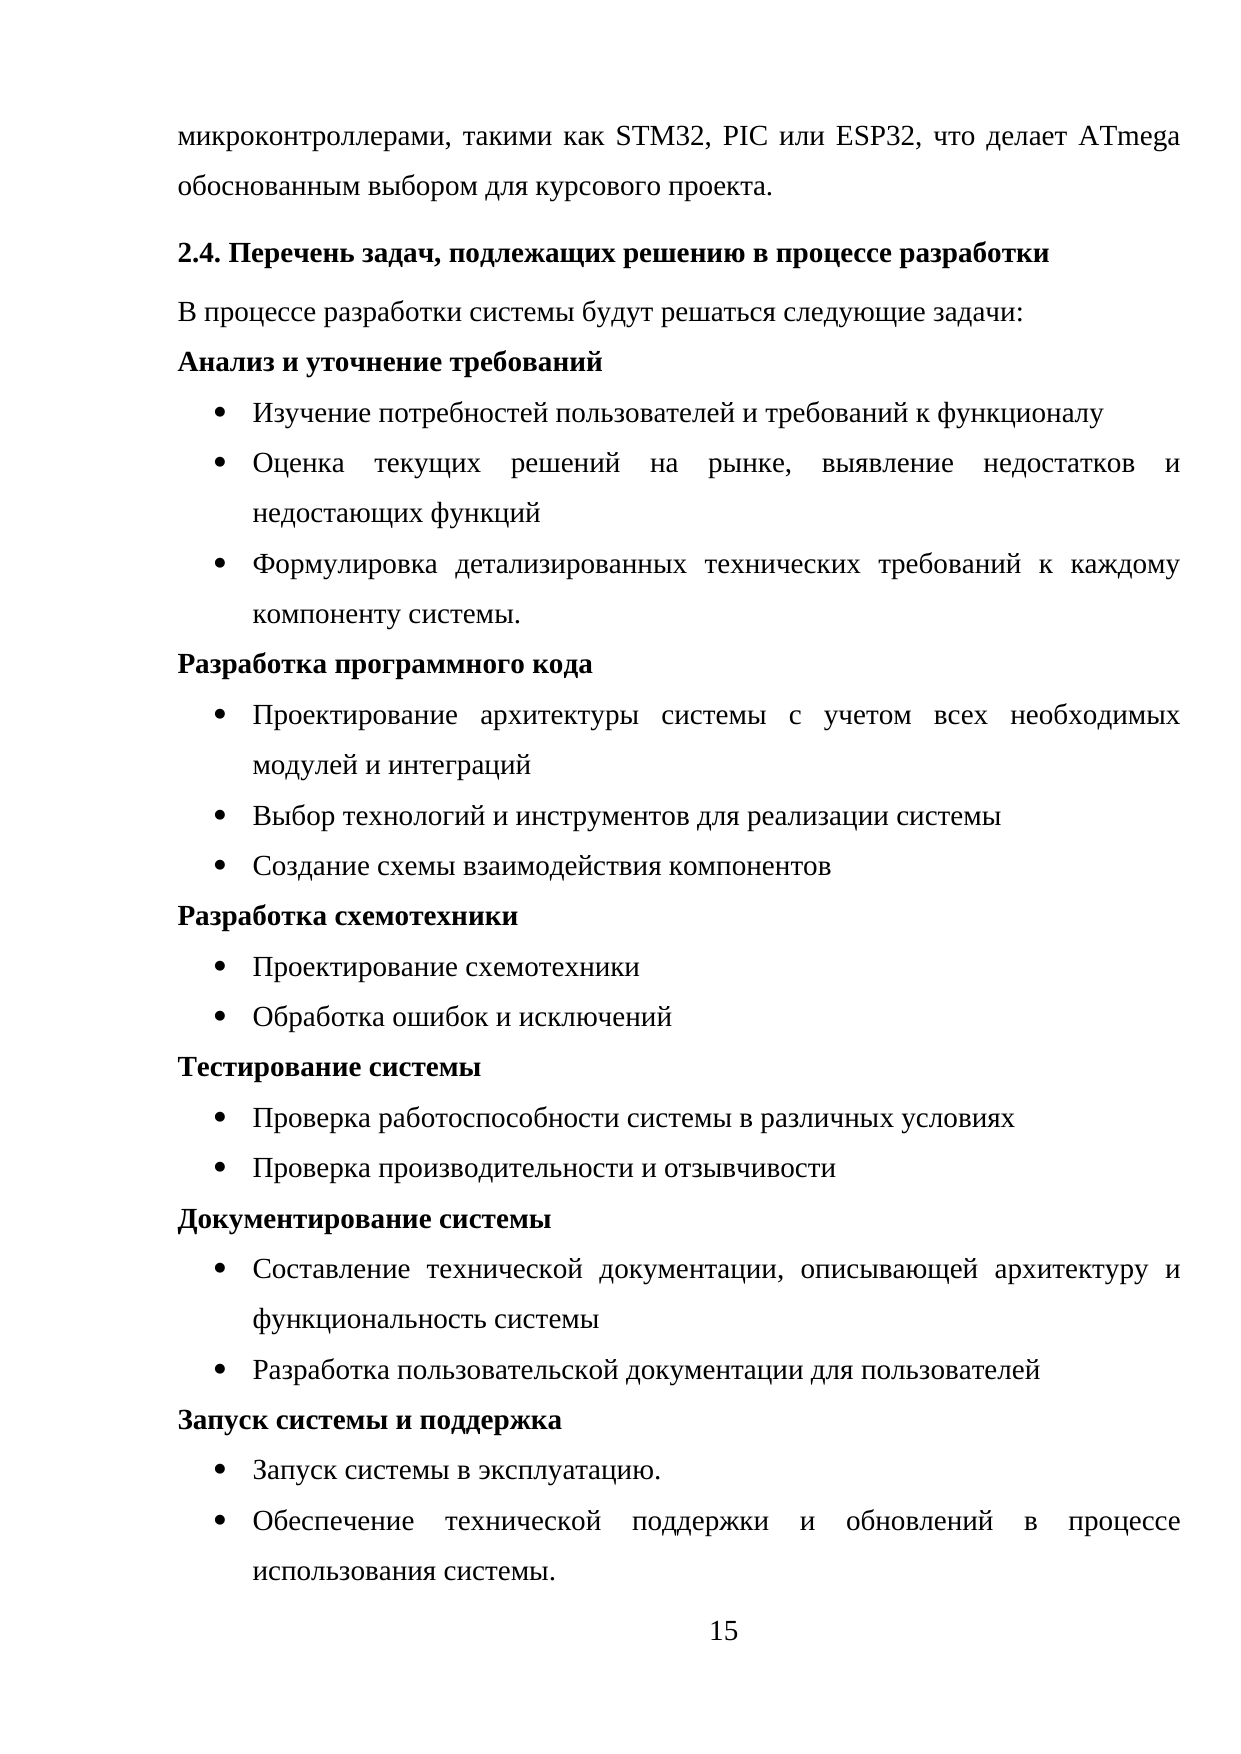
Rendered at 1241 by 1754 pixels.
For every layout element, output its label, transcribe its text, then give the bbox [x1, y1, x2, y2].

list Проверка работоспособности системы в различных условиях [215, 1100, 1181, 1133]
list Оценка текущих решений на рынке, выявление недостатков и недостающих функций [215, 445, 1181, 529]
list Проектирование схемотехники [215, 949, 1181, 982]
text Документирование системы [177, 1201, 1181, 1234]
list Запуск системы в эксплуатацию. [215, 1452, 1181, 1486]
text В процессе разработки системы будут решаться следующие задачи: [177, 294, 1181, 328]
list Обеспечение технической поддержки и обновлений в процессе использования системы. [215, 1503, 1181, 1587]
list Обработка ошибок и исключений [215, 999, 1181, 1033]
list Выбор технологий и инструментов для реализации системы [215, 798, 1181, 831]
list Проверка производительности и отзывчивости [215, 1150, 1181, 1184]
list Разработка пользовательской документации для пользователей [215, 1352, 1181, 1385]
text Запуск системы и поддержка [177, 1402, 1181, 1436]
list Составление технической документации, описывающей архитектуру и функциональность системы [215, 1251, 1181, 1335]
list Создание схемы взаимодействия компонентов [215, 848, 1181, 882]
text Разработка программного кода [177, 647, 1181, 680]
list Проектирование архитектуры системы с учетом всех необходимых модулей и интеграций [215, 697, 1181, 781]
text микроконтроллерами, такими как STM32, PIC или ESP32, что делает ATmega обоснованным выбором для курсового проекта. [177, 118, 1181, 202]
subtitle 2.4. Перечень задач, подлежащих решению в процессе разработки [177, 235, 1181, 269]
text Тестирование системы [177, 1049, 1181, 1083]
list Формулировка детализированных технических требований к каждому компоненту системы. [215, 546, 1181, 630]
text Разработка схемотехники [177, 898, 1181, 932]
text Анализ и уточнение требований [177, 344, 1181, 378]
list Изучение потребностей пользователей и требований к функционалу [215, 395, 1181, 428]
